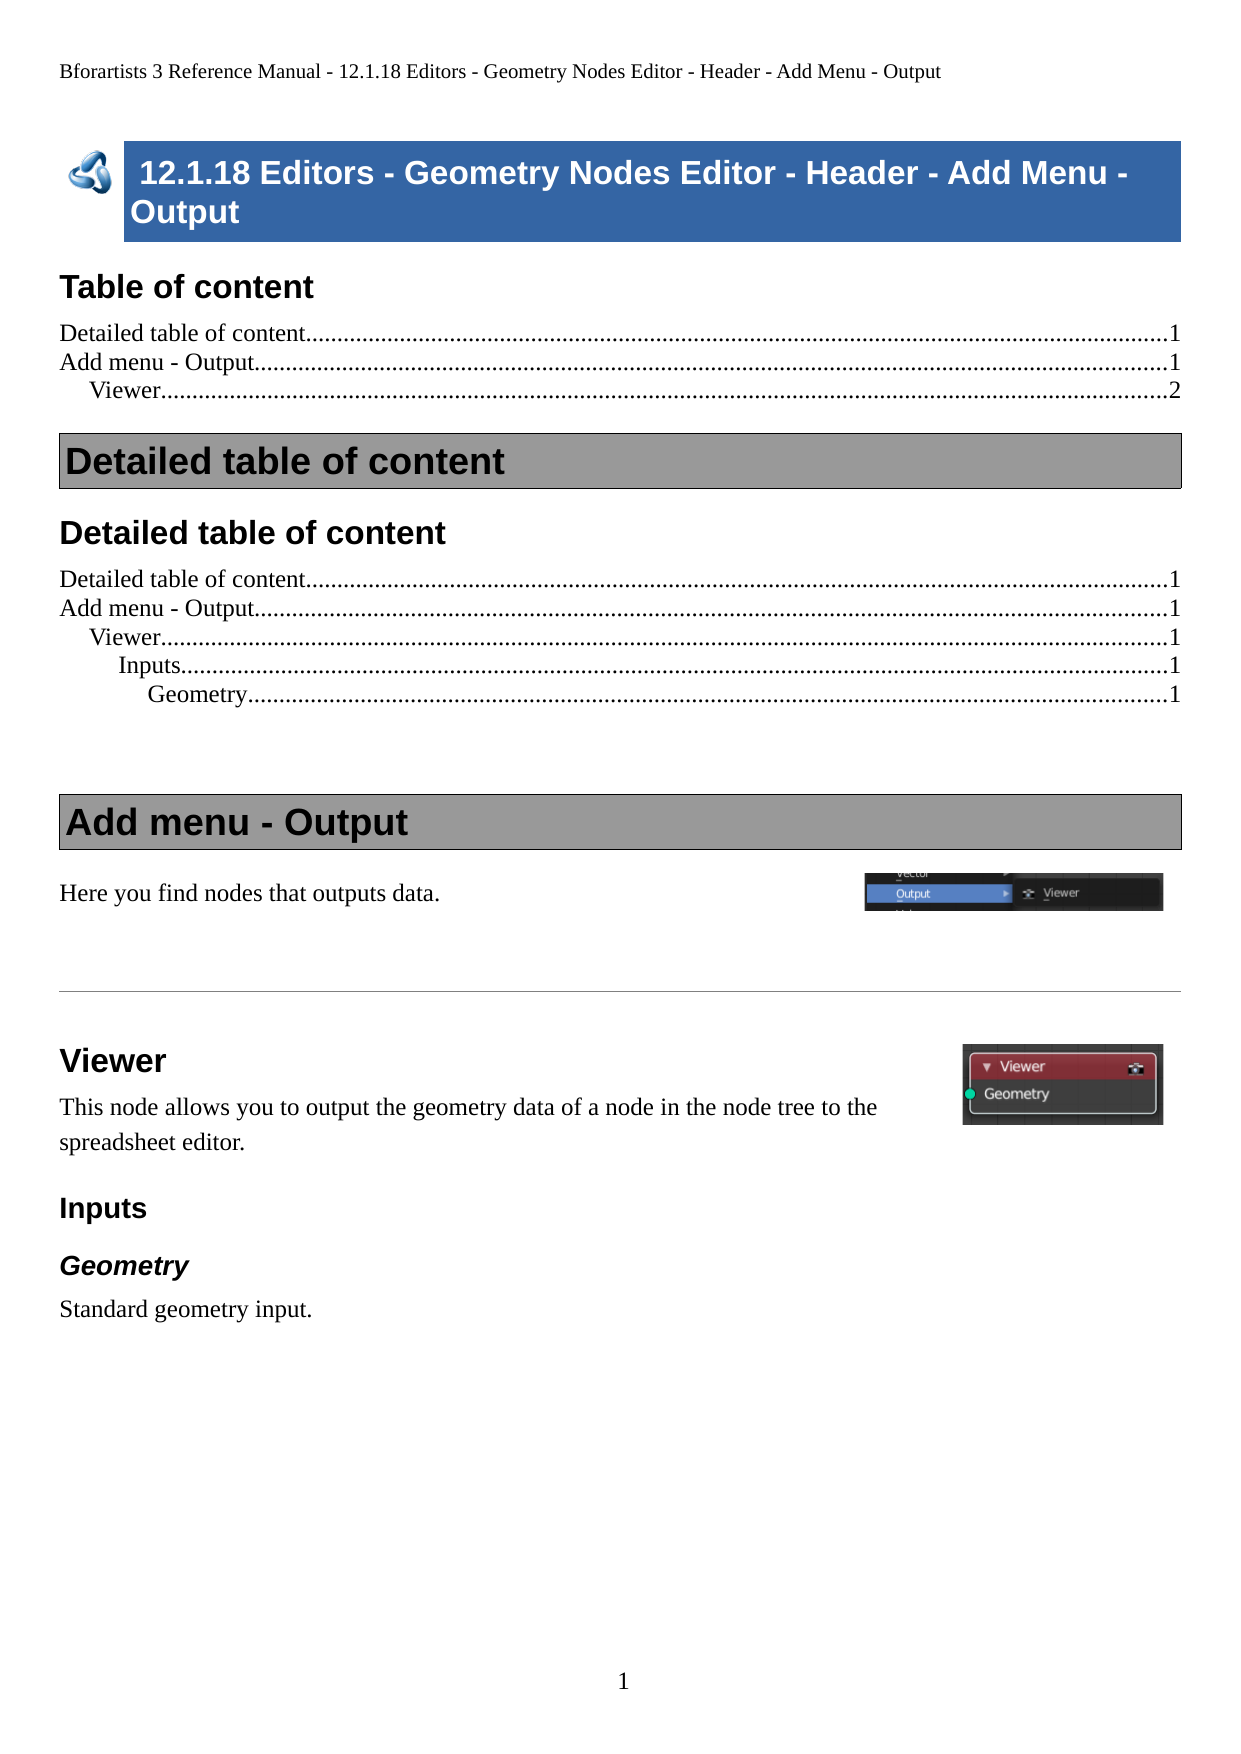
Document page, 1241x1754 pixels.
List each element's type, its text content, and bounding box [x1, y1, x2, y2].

picture [864, 873, 1164, 911]
text Inputs 1 [118, 650, 1181, 679]
table_header 12.1.18 Editors - Geometry Nodes Editor - Header - Add Menu - Output [124, 141, 1181, 242]
picture [962, 1044, 1164, 1125]
table_header Add menu - Output [60, 795, 1181, 849]
text Detailed table of content 1 [59, 564, 1181, 593]
text Add menu - Output 1 [59, 593, 1181, 622]
text Add menu - Output 1 [59, 347, 1181, 375]
text Detailed table of content 1 [59, 318, 1181, 347]
picture [65, 147, 114, 197]
table_header [59, 141, 124, 242]
text Geometry 1 [147, 679, 1181, 708]
subtitle Table of content [59, 267, 1181, 305]
text Viewer 2 [88, 375, 1181, 404]
table_header Detailed table of content [60, 434, 1181, 488]
text Here you find nodes that outputs data. [59, 878, 864, 907]
subtitle Viewer [59, 1041, 1181, 1080]
text Viewer 1 [88, 622, 1181, 650]
subtitle Detailed table of content [59, 513, 1181, 552]
subtitle Inputs [59, 1191, 1181, 1224]
subtitle Geometry [59, 1249, 1181, 1281]
text This node allows you to output the geometry data of a node in the node tree to the spreadsheet editor. [59, 1092, 1181, 1156]
text Standard geometry input. [59, 1294, 1181, 1322]
